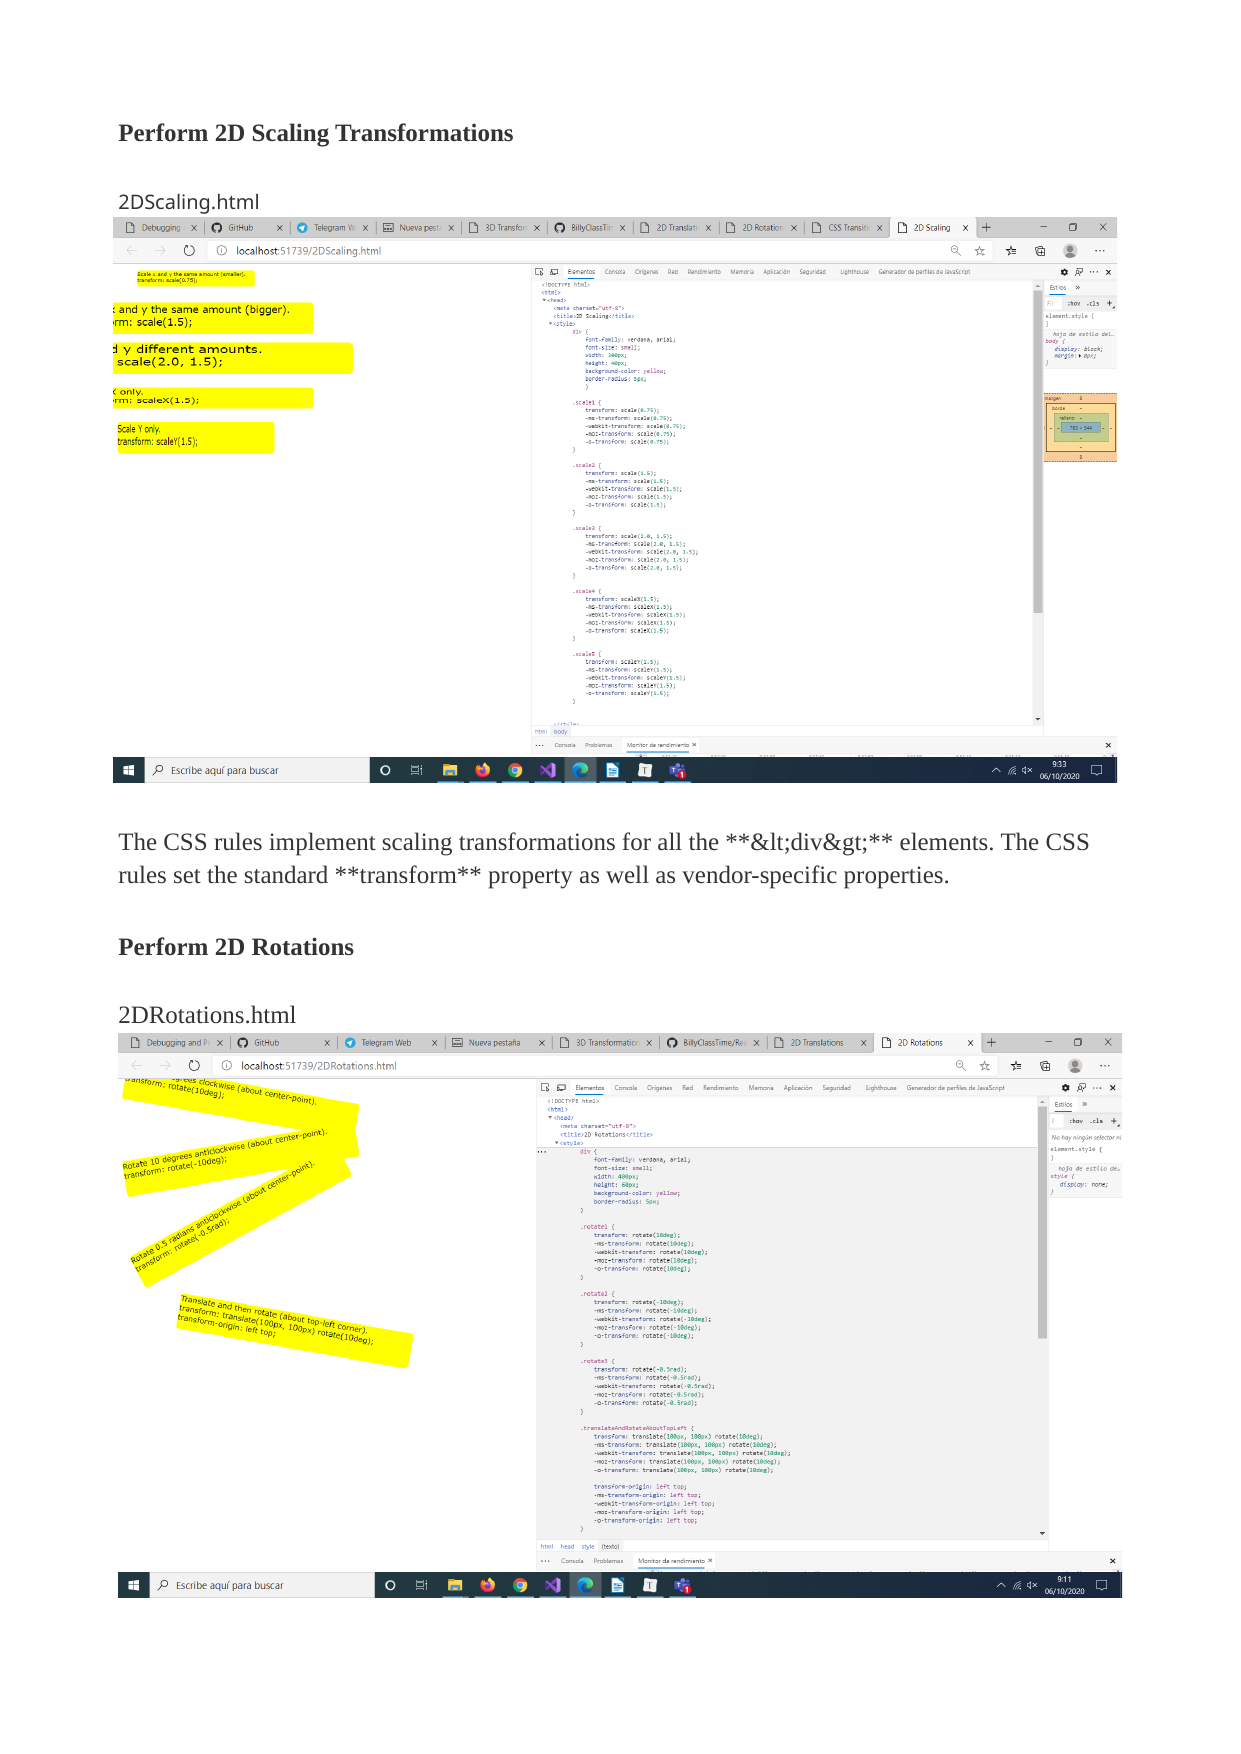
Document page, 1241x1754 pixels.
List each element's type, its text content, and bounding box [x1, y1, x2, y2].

subtitle Perform 2D Rotations [118, 932, 1122, 961]
text 2DRotations.html [118, 1000, 1122, 1029]
subtitle Perform 2D Scaling Transformations [118, 118, 1122, 147]
text The CSS rules implement scaling transformations for all the **&lt;div&gt;** elements. The CSS rules set the standard **transform** property as well as vendor-specific properties. [118, 827, 1122, 889]
picture [113, 217, 1118, 783]
text 2DScaling.html [118, 186, 1122, 215]
picture [118, 1033, 1123, 1598]
